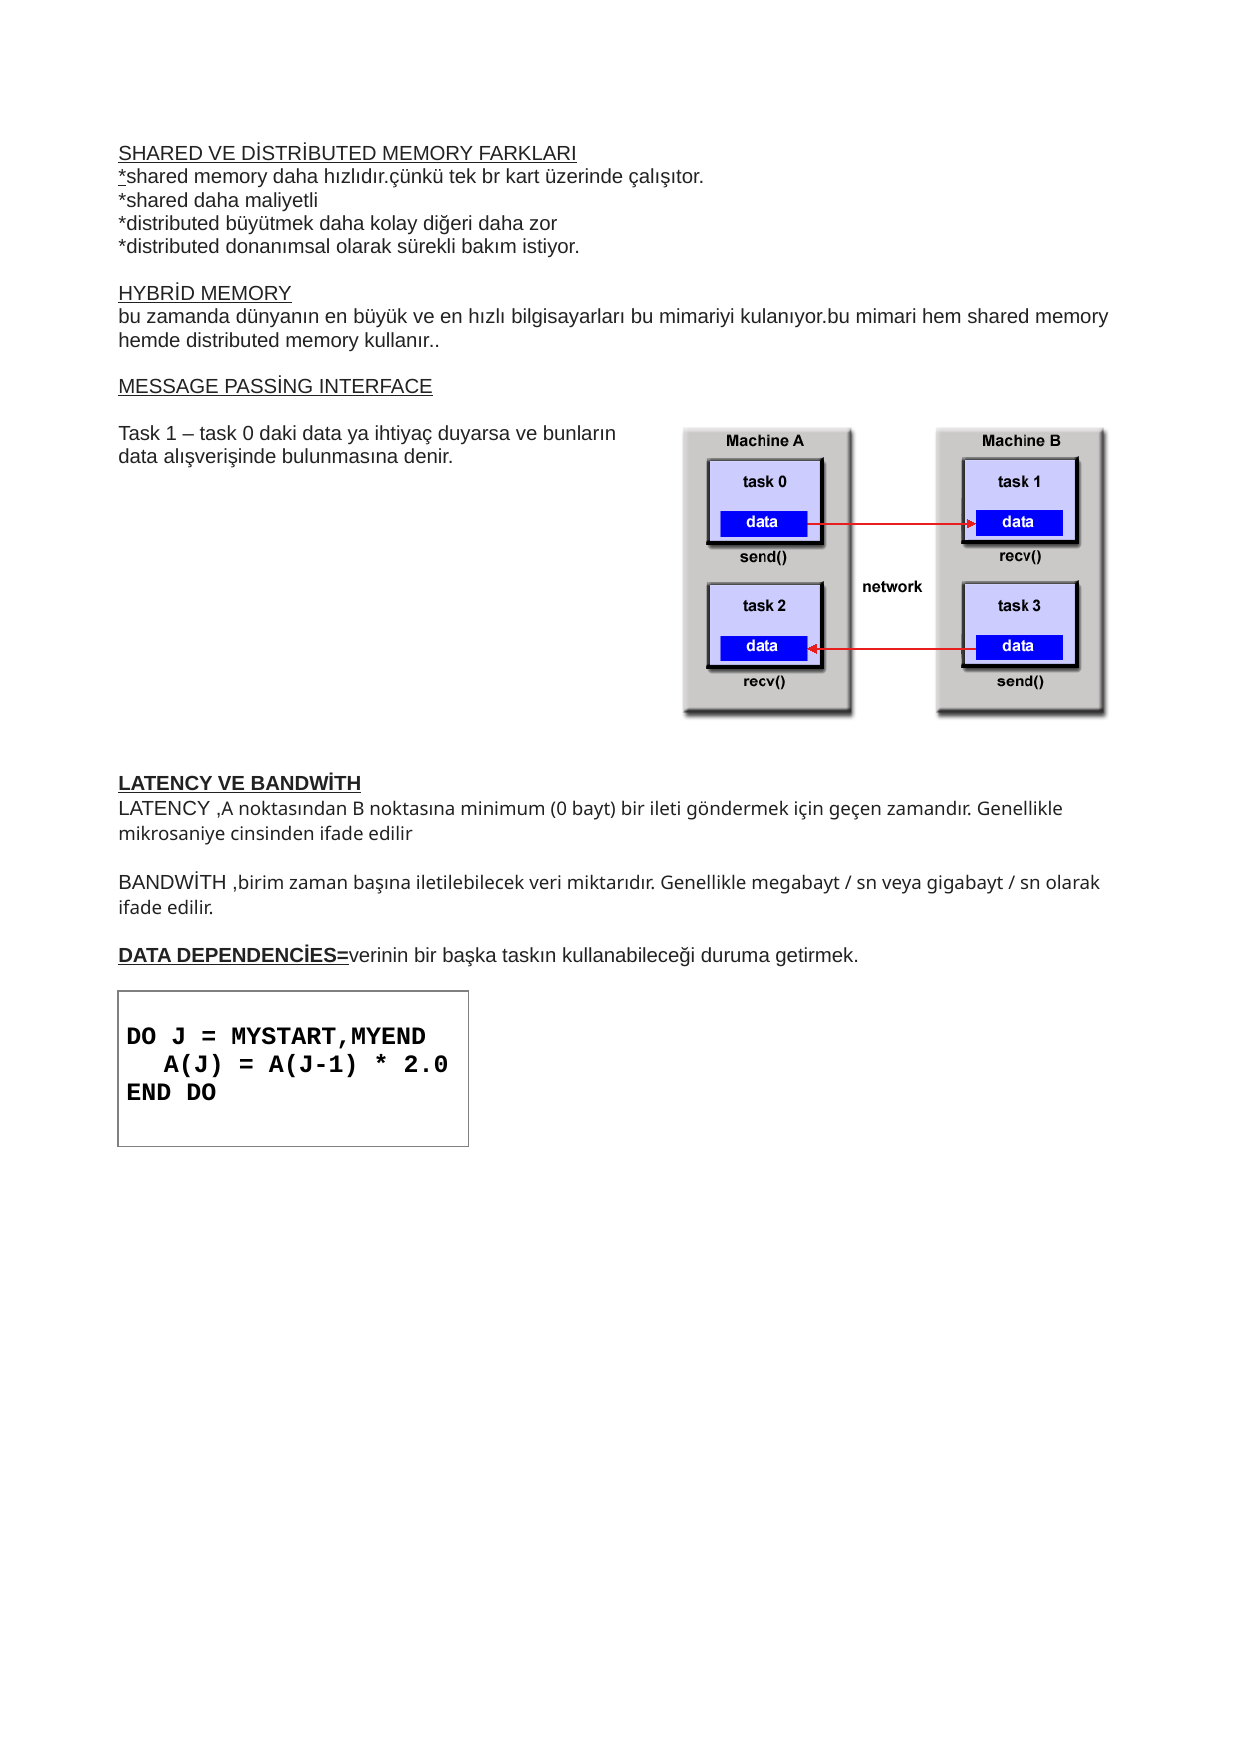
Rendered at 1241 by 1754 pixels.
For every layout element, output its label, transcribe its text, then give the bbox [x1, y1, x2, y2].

table_header DO J = MYSTART,MYEND A(J) = A(J-1) * 2.0 END DO [119, 992, 468, 1146]
text data alışverişinde bulunmasına denir. [118, 445, 677, 468]
text HYBRİD MEMORY [118, 281, 1122, 305]
text SHARED VE DİSTRİBUTED MEMORY FARKLARI [118, 141, 1122, 165]
text LATENCY ,A noktasından B noktasına minimum (0 bayt) bir ileti göndermek için geçen zamandır. Genellikle mikrosaniye cinsinden ifade edilir [118, 795, 1122, 846]
text BANDWİTH ,birim zaman başına iletilebilecek veri miktarıdır. Genellikle megabayt / sn veya gigabayt / sn olarak ifade edilir. [118, 869, 1122, 920]
text MESSAGE PASSİNG INTERFACE [118, 375, 1122, 398]
text bu zamanda dünyanın en büyük ve en hızlı bilgisayarları bu mimariyi kulanıyor.bu mimari hem shared memory hemde distributed memory kullanır.. [118, 305, 1122, 351]
picture [677, 421, 1113, 724]
text Task 1 – task 0 daki data ya ihtiyaç duyarsa ve bunların [118, 421, 677, 445]
text *shared memory daha hızlıdır.çünkü tek br kart üzerinde çalışıtor. [118, 165, 1122, 188]
text *distributed büyütmek daha kolay diğeri daha zor [118, 211, 1122, 235]
text LATENCY VE BANDWİTH [118, 771, 1122, 795]
text DATA DEPENDENCİES=verinin bir başka taskın kullanabileceği duruma getirmek. [118, 943, 1122, 967]
text *shared daha maliyetli [118, 188, 1122, 211]
text *distributed donanımsal olarak sürekli bakım istiyor. [118, 235, 1122, 258]
